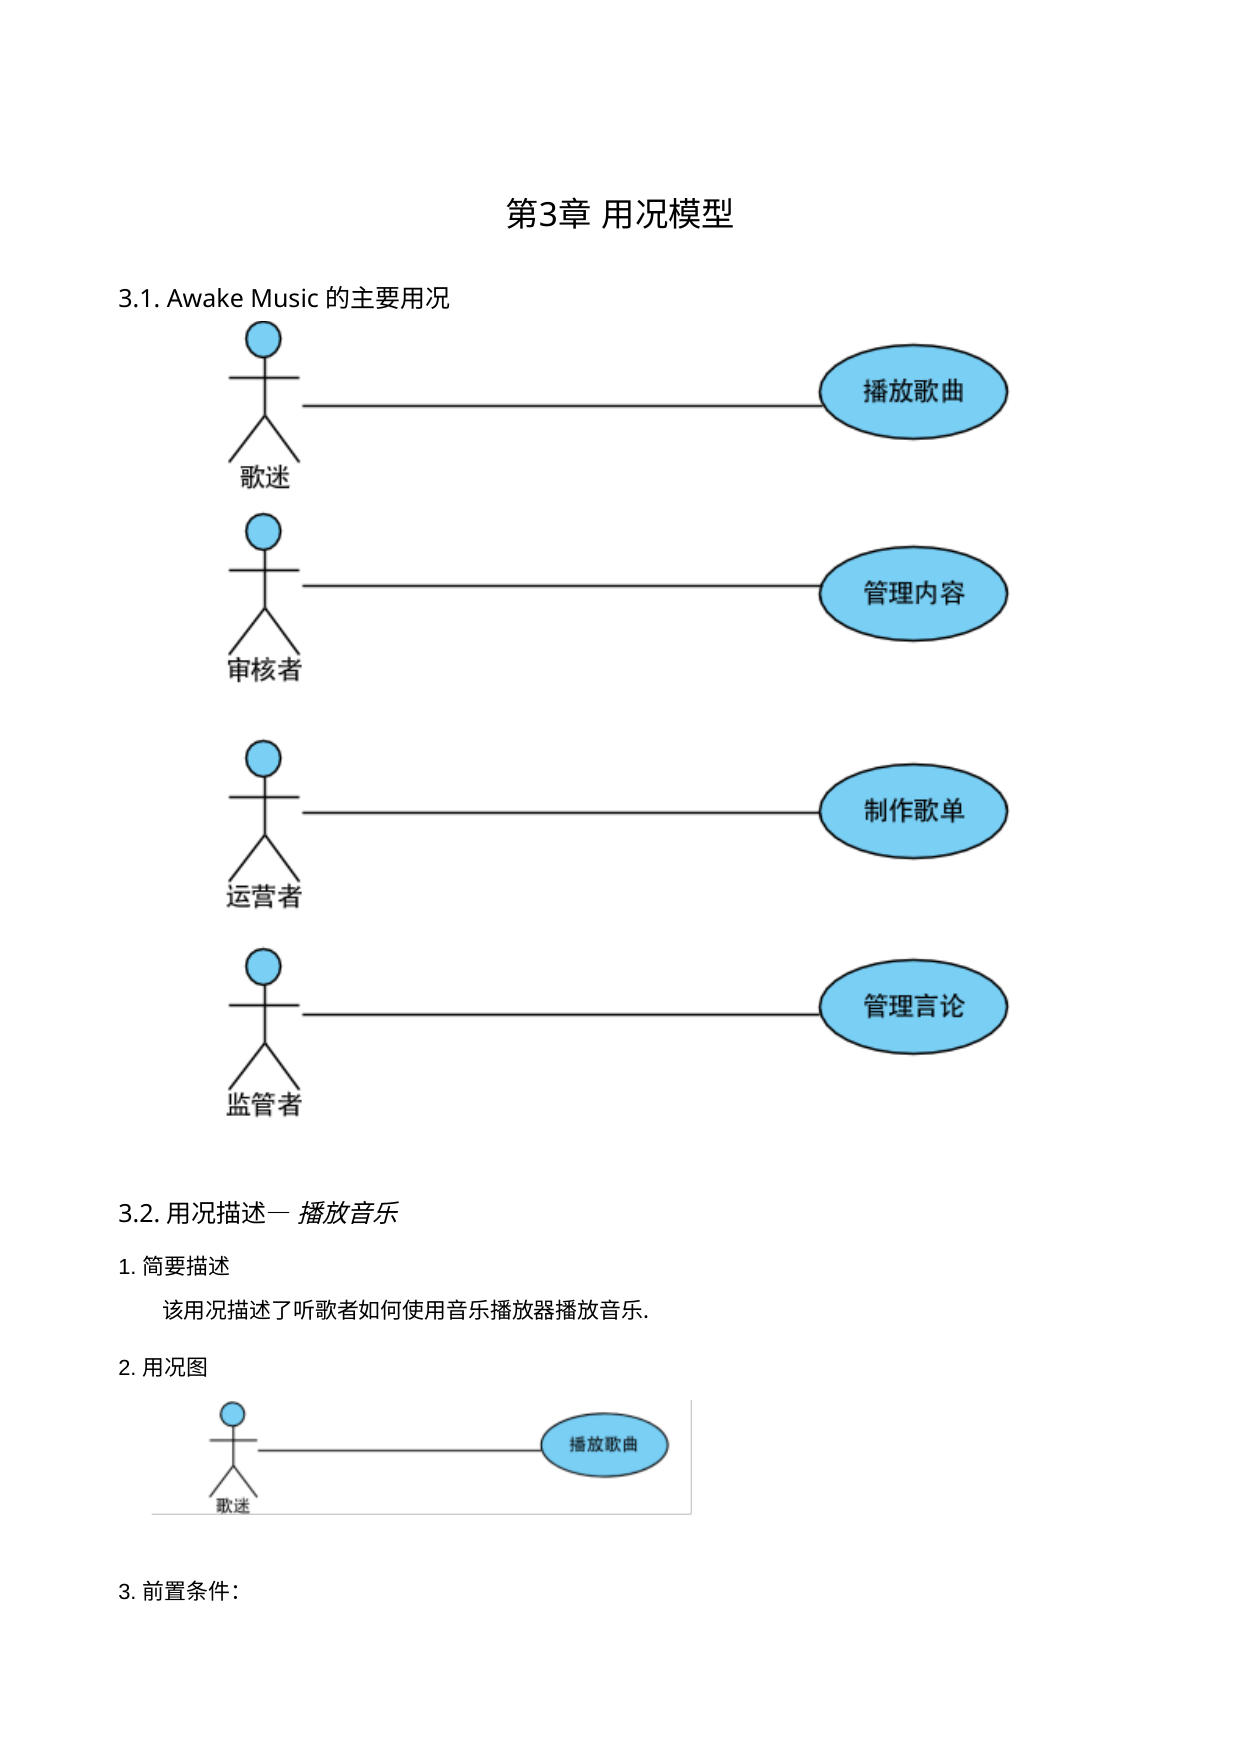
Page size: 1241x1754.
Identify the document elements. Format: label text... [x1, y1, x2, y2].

subtitle Awake Music 的主要用况 [118, 278, 1122, 314]
text 该用况描述了听歌者如何使用音乐播放器播放音乐. [118, 1293, 1122, 1325]
picture [216, 321, 1024, 1130]
subtitle 用况模型 [118, 188, 1122, 236]
subtitle 简要描述 [118, 1249, 1122, 1281]
subtitle 前置条件： [118, 1574, 1122, 1606]
picture [151, 1400, 693, 1516]
subtitle 用况描述— 播放音乐 [118, 1194, 1122, 1230]
subtitle 用况图 [118, 1350, 1122, 1381]
